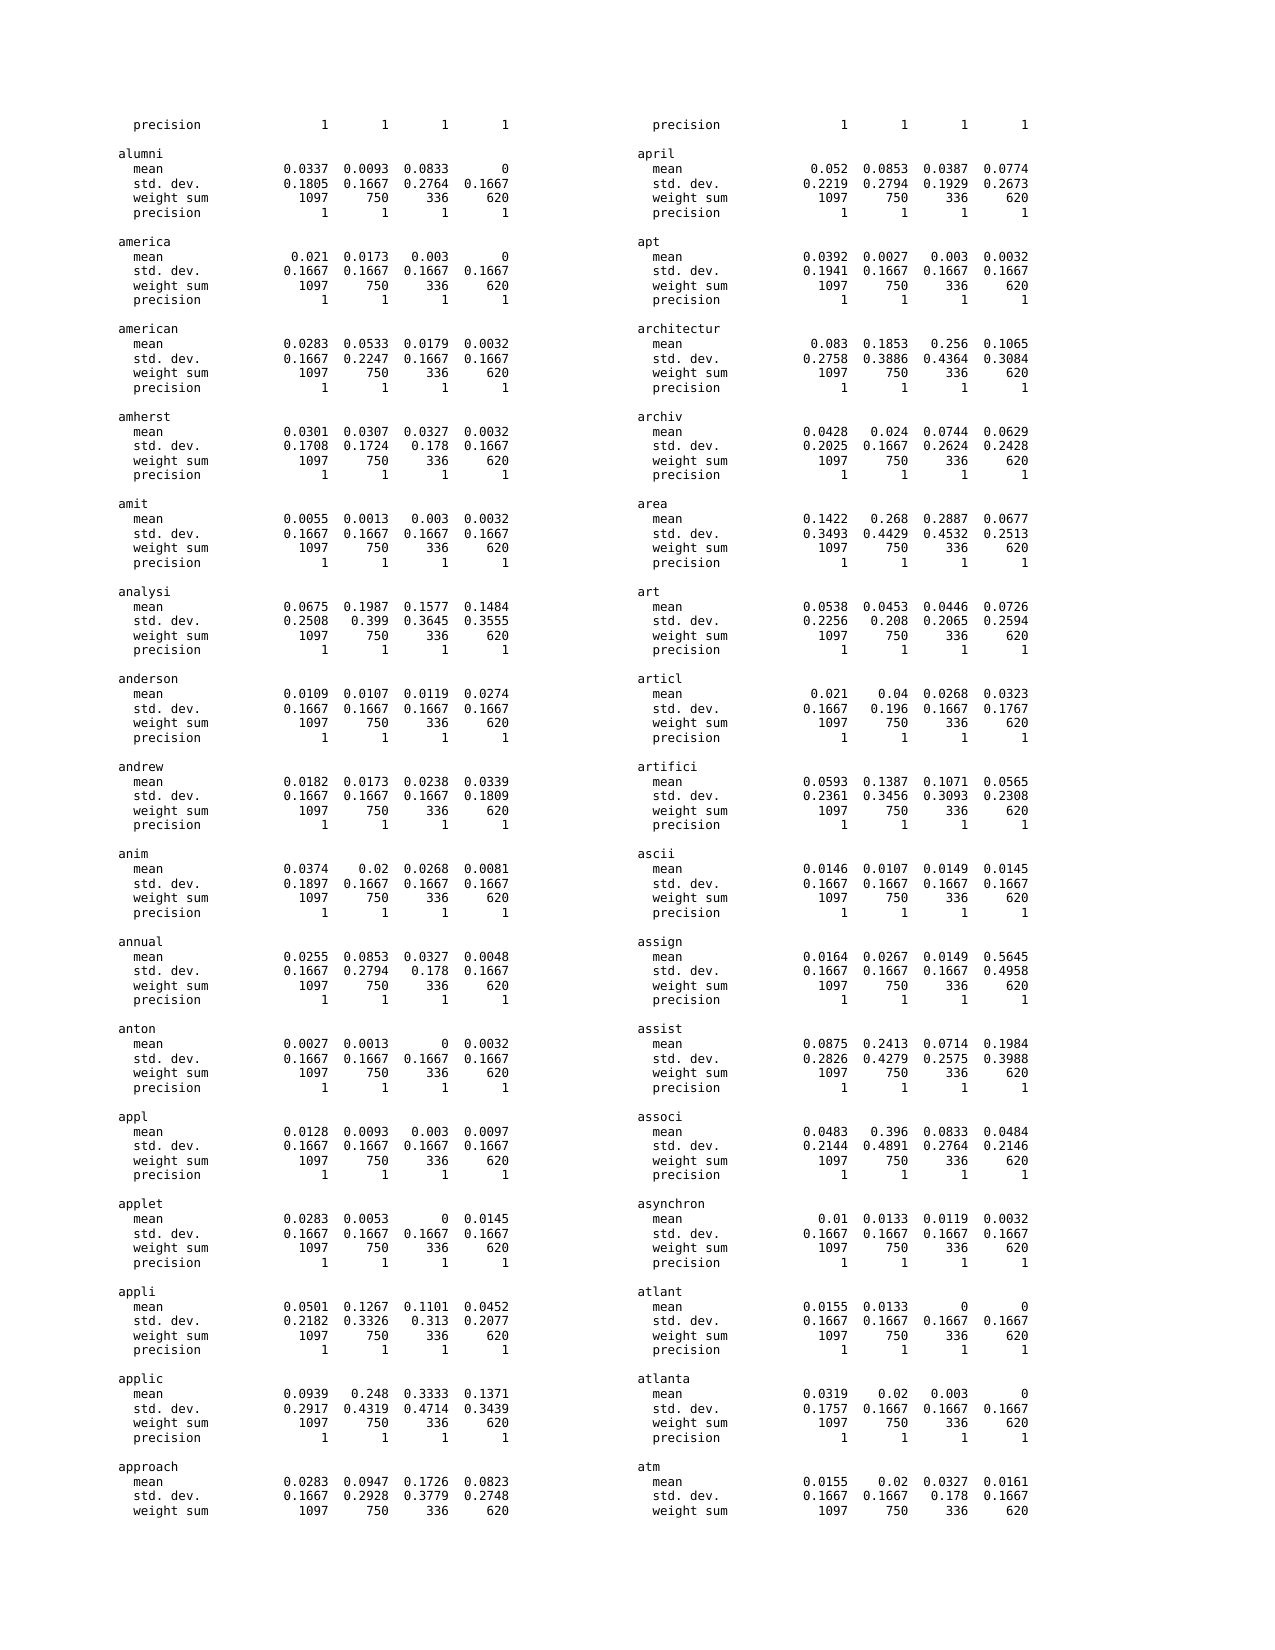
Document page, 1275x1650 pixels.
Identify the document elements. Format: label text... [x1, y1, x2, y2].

text approach [118, 1460, 637, 1474]
text annual [118, 935, 637, 949]
text precision 1 1 1 1 [637, 906, 1157, 920]
text precision 1 1 1 1 [637, 1081, 1157, 1095]
text weight sum 1097 750 336 620 [118, 978, 637, 993]
text weight sum 1097 750 336 620 [637, 541, 1157, 556]
text weight sum 1097 750 336 620 [118, 453, 637, 468]
text std. dev. 0.2256 0.208 0.2065 0.2594 [637, 614, 1157, 628]
text mean 0.0146 0.0107 0.0149 0.0145 [637, 862, 1157, 876]
text precision 1 1 1 1 [637, 1431, 1157, 1445]
text mean 0.083 0.1853 0.256 0.1065 [637, 337, 1157, 351]
text weight sum 1097 750 336 620 [637, 1416, 1157, 1431]
text mean 0.0501 0.1267 0.1101 0.0452 [118, 1299, 637, 1314]
text std. dev. 0.3493 0.4429 0.4532 0.2513 [637, 526, 1157, 541]
text std. dev. 0.2758 0.3886 0.4364 0.3084 [637, 351, 1157, 366]
text ascii [637, 847, 1157, 862]
text weight sum 1097 750 336 620 [637, 278, 1157, 293]
text precision 1 1 1 1 [118, 206, 637, 220]
text apt [637, 235, 1157, 249]
text anim [118, 847, 637, 862]
text weight sum 1097 750 336 620 [118, 891, 637, 906]
text weight sum 1097 750 336 620 [118, 1153, 637, 1168]
text weight sum 1097 750 336 620 [637, 978, 1157, 993]
text mean 0.0392 0.0027 0.003 0.0032 [637, 249, 1157, 264]
text weight sum 1097 750 336 620 [118, 803, 637, 818]
text precision 1 1 1 1 [118, 906, 637, 920]
text appl [118, 1110, 637, 1124]
text mean 0.0483 0.396 0.0833 0.0484 [637, 1124, 1157, 1139]
text mean 0.0128 0.0093 0.003 0.0097 [118, 1124, 637, 1139]
text precision 1 1 1 1 [637, 1256, 1157, 1270]
text std. dev. 0.1667 0.1667 0.1667 0.1667 [637, 1314, 1157, 1328]
text american [118, 322, 637, 337]
text mean 0.0155 0.0133 0 0 [637, 1299, 1157, 1314]
text precision 1 1 1 1 [637, 993, 1157, 1008]
text weight sum 1097 750 336 620 [637, 453, 1157, 468]
text analysi [118, 585, 637, 599]
text std. dev. 0.1757 0.1667 0.1667 0.1667 [637, 1401, 1157, 1416]
text mean 0.0255 0.0853 0.0327 0.0048 [118, 949, 637, 964]
text mean 0.0109 0.0107 0.0119 0.0274 [118, 687, 637, 701]
text std. dev. 0.1667 0.1667 0.178 0.1667 [637, 1489, 1157, 1503]
text assign [637, 935, 1157, 949]
text area [637, 497, 1157, 512]
text std. dev. 0.1708 0.1724 0.178 0.1667 [118, 439, 637, 453]
text std. dev. 0.1667 0.196 0.1667 0.1767 [637, 701, 1157, 716]
text mean 0.0055 0.0013 0.003 0.0032 [118, 512, 637, 526]
text art [637, 585, 1157, 599]
text america [118, 235, 637, 249]
text std. dev. 0.1667 0.1667 0.1667 0.1667 [118, 1139, 637, 1153]
text precision 1 1 1 1 [637, 643, 1157, 658]
text precision 1 1 1 1 [118, 468, 637, 483]
text precision 1 1 1 1 [118, 1343, 637, 1358]
text weight sum 1097 750 336 620 [637, 366, 1157, 381]
text precision 1 1 1 1 [637, 293, 1157, 308]
text mean 0.0164 0.0267 0.0149 0.5645 [637, 949, 1157, 964]
text precision 1 1 1 1 [118, 381, 637, 395]
text mean 0.021 0.0173 0.003 0 [118, 249, 637, 264]
text weight sum 1097 750 336 620 [637, 1153, 1157, 1168]
text std. dev. 0.1667 0.1667 0.1667 0.1667 [118, 1051, 637, 1066]
text assist [637, 1022, 1157, 1037]
text std. dev. 0.1667 0.1667 0.1667 0.1667 [118, 526, 637, 541]
text mean 0.0428 0.024 0.0744 0.0629 [637, 424, 1157, 439]
text precision 1 1 1 1 [637, 1168, 1157, 1183]
text weight sum 1097 750 336 620 [637, 1503, 1157, 1518]
text std. dev. 0.1667 0.1667 0.1667 0.1809 [118, 789, 637, 803]
text std. dev. 0.2361 0.3456 0.3093 0.2308 [637, 789, 1157, 803]
text std. dev. 0.1667 0.1667 0.1667 0.1667 [637, 876, 1157, 891]
text precision 1 1 1 1 [118, 1431, 637, 1445]
text precision 1 1 1 1 [637, 556, 1157, 570]
text std. dev. 0.1805 0.1667 0.2764 0.1667 [118, 176, 637, 191]
text weight sum 1097 750 336 620 [637, 803, 1157, 818]
text precision 1 1 1 1 [118, 993, 637, 1008]
text architectur [637, 322, 1157, 337]
text weight sum 1097 750 336 620 [118, 1241, 637, 1256]
text weight sum 1097 750 336 620 [637, 628, 1157, 643]
text april [637, 147, 1157, 162]
text weight sum 1097 750 336 620 [118, 716, 637, 731]
text associ [637, 1110, 1157, 1124]
text applet [118, 1197, 637, 1212]
text anderson [118, 672, 637, 687]
text articl [637, 672, 1157, 687]
text weight sum 1097 750 336 620 [637, 1328, 1157, 1343]
text std. dev. 0.1667 0.2794 0.178 0.1667 [118, 964, 637, 978]
text weight sum 1097 750 336 620 [118, 1416, 637, 1431]
text amherst [118, 410, 637, 424]
text precision 1 1 1 1 [637, 381, 1157, 395]
text weight sum 1097 750 336 620 [637, 1241, 1157, 1256]
text precision 1 1 1 1 [118, 1081, 637, 1095]
text mean 0.0283 0.0053 0 0.0145 [118, 1212, 637, 1226]
text weight sum 1097 750 336 620 [118, 366, 637, 381]
text artifici [637, 760, 1157, 774]
text mean 0.0675 0.1987 0.1577 0.1484 [118, 599, 637, 614]
text atlant [637, 1285, 1157, 1299]
text std. dev. 0.2025 0.1667 0.2624 0.2428 [637, 439, 1157, 453]
text weight sum 1097 750 336 620 [118, 1066, 637, 1081]
text precision 1 1 1 1 [118, 643, 637, 658]
text mean 0.0027 0.0013 0 0.0032 [118, 1037, 637, 1051]
text mean 0.021 0.04 0.0268 0.0323 [637, 687, 1157, 701]
text mean 0.1422 0.268 0.2887 0.0677 [637, 512, 1157, 526]
text amit [118, 497, 637, 512]
text alumni [118, 147, 637, 162]
text std. dev. 0.1667 0.1667 0.1667 0.1667 [637, 1226, 1157, 1241]
text std. dev. 0.1667 0.2247 0.1667 0.1667 [118, 351, 637, 366]
text std. dev. 0.2826 0.4279 0.2575 0.3988 [637, 1051, 1157, 1066]
text mean 0.0337 0.0093 0.0833 0 [118, 162, 637, 176]
text std. dev. 0.2144 0.4891 0.2764 0.2146 [637, 1139, 1157, 1153]
text mean 0.0939 0.248 0.3333 0.1371 [118, 1387, 637, 1401]
text mean 0.052 0.0853 0.0387 0.0774 [637, 162, 1157, 176]
text mean 0.0875 0.2413 0.0714 0.1984 [637, 1037, 1157, 1051]
text precision 1 1 1 1 [637, 206, 1157, 220]
text precision 1 1 1 1 [118, 293, 637, 308]
text precision 1 1 1 1 [118, 731, 637, 745]
text std. dev. 0.2917 0.4319 0.4714 0.3439 [118, 1401, 637, 1416]
text std. dev. 0.2182 0.3326 0.313 0.2077 [118, 1314, 637, 1328]
text std. dev. 0.1667 0.1667 0.1667 0.1667 [118, 264, 637, 278]
text mean 0.0283 0.0947 0.1726 0.0823 [118, 1474, 637, 1489]
text mean 0.0301 0.0307 0.0327 0.0032 [118, 424, 637, 439]
text precision 1 1 1 1 [637, 1343, 1157, 1358]
text weight sum 1097 750 336 620 [118, 541, 637, 556]
text mean 0.0283 0.0533 0.0179 0.0032 [118, 337, 637, 351]
text weight sum 1097 750 336 620 [637, 716, 1157, 731]
text precision 1 1 1 1 [118, 556, 637, 570]
text weight sum 1097 750 336 620 [637, 1066, 1157, 1081]
text asynchron [637, 1197, 1157, 1212]
text std. dev. 0.1667 0.1667 0.1667 0.4958 [637, 964, 1157, 978]
text std. dev. 0.2508 0.399 0.3645 0.3555 [118, 614, 637, 628]
text weight sum 1097 750 336 620 [118, 191, 637, 206]
text precision 1 1 1 1 [118, 818, 637, 833]
text mean 0.01 0.0133 0.0119 0.0032 [637, 1212, 1157, 1226]
text appli [118, 1285, 637, 1299]
text mean 0.0155 0.02 0.0327 0.0161 [637, 1474, 1157, 1489]
text precision 1 1 1 1 [637, 731, 1157, 745]
text weight sum 1097 750 336 620 [637, 891, 1157, 906]
text precision 1 1 1 1 [637, 118, 1157, 133]
text mean 0.0319 0.02 0.003 0 [637, 1387, 1157, 1401]
text weight sum 1097 750 336 620 [118, 1328, 637, 1343]
text weight sum 1097 750 336 620 [118, 1503, 637, 1518]
text precision 1 1 1 1 [118, 1168, 637, 1183]
text atm [637, 1460, 1157, 1474]
text anton [118, 1022, 637, 1037]
text archiv [637, 410, 1157, 424]
text mean 0.0593 0.1387 0.1071 0.0565 [637, 774, 1157, 789]
text andrew [118, 760, 637, 774]
text std. dev. 0.1941 0.1667 0.1667 0.1667 [637, 264, 1157, 278]
text precision 1 1 1 1 [118, 1256, 637, 1270]
text precision 1 1 1 1 [637, 818, 1157, 833]
text std. dev. 0.2219 0.2794 0.1929 0.2673 [637, 176, 1157, 191]
text mean 0.0374 0.02 0.0268 0.0081 [118, 862, 637, 876]
text std. dev. 0.1667 0.1667 0.1667 0.1667 [118, 1226, 637, 1241]
text weight sum 1097 750 336 620 [637, 191, 1157, 206]
text mean 0.0182 0.0173 0.0238 0.0339 [118, 774, 637, 789]
text std. dev. 0.1897 0.1667 0.1667 0.1667 [118, 876, 637, 891]
text atlanta [637, 1372, 1157, 1387]
text mean 0.0538 0.0453 0.0446 0.0726 [637, 599, 1157, 614]
text precision 1 1 1 1 [118, 118, 637, 133]
text std. dev. 0.1667 0.2928 0.3779 0.2748 [118, 1489, 637, 1503]
text weight sum 1097 750 336 620 [118, 628, 637, 643]
text std. dev. 0.1667 0.1667 0.1667 0.1667 [118, 701, 637, 716]
text applic [118, 1372, 637, 1387]
text precision 1 1 1 1 [637, 468, 1157, 483]
text weight sum 1097 750 336 620 [118, 278, 637, 293]
